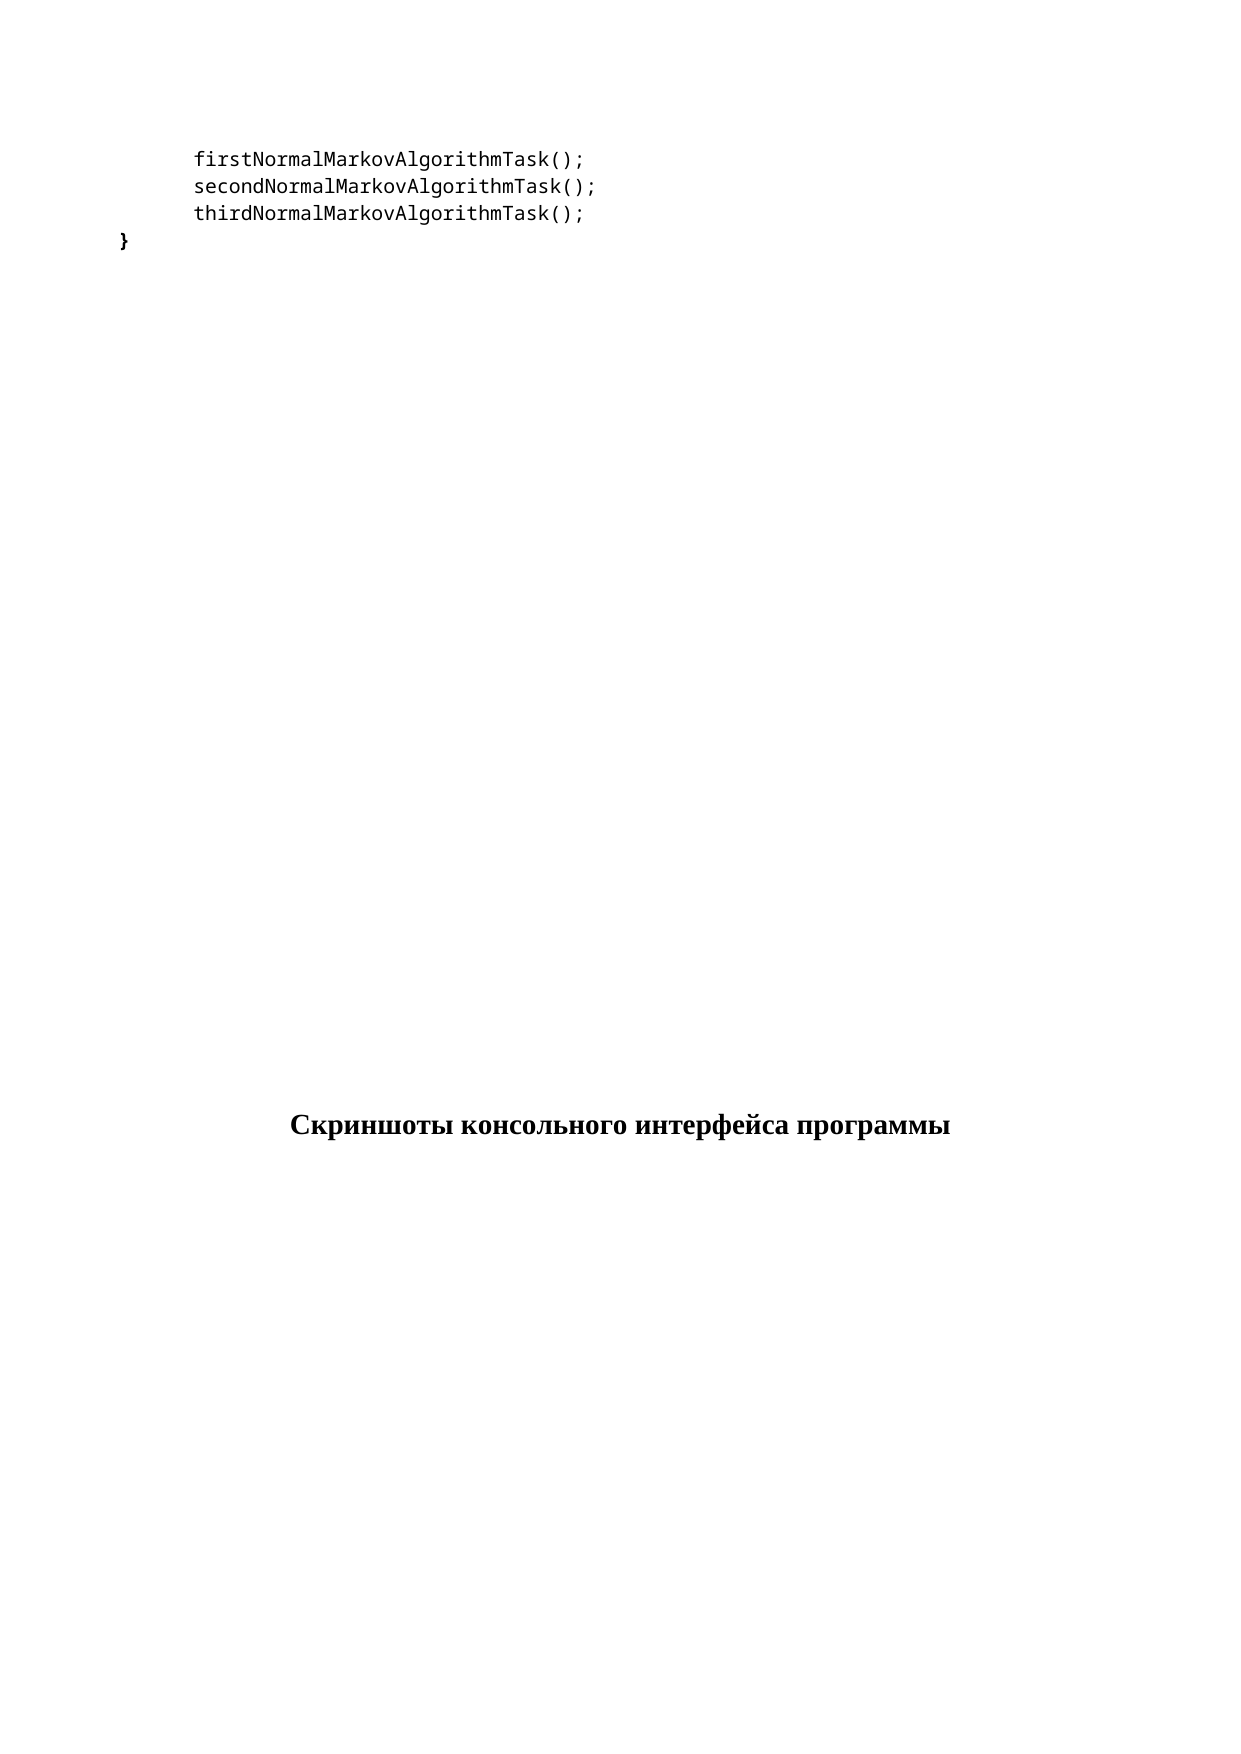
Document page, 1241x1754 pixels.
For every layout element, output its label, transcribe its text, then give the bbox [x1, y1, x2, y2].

text thirdNormalMarkovAlgorithmTask(); [118, 199, 1122, 226]
text firstNormalMarkovAlgorithmTask(); [118, 145, 1122, 172]
text } [118, 226, 1122, 253]
text Скриншоты консольного интерфейса программы [118, 1107, 1122, 1140]
text secondNormalMarkovAlgorithmTask(); [118, 172, 1122, 199]
